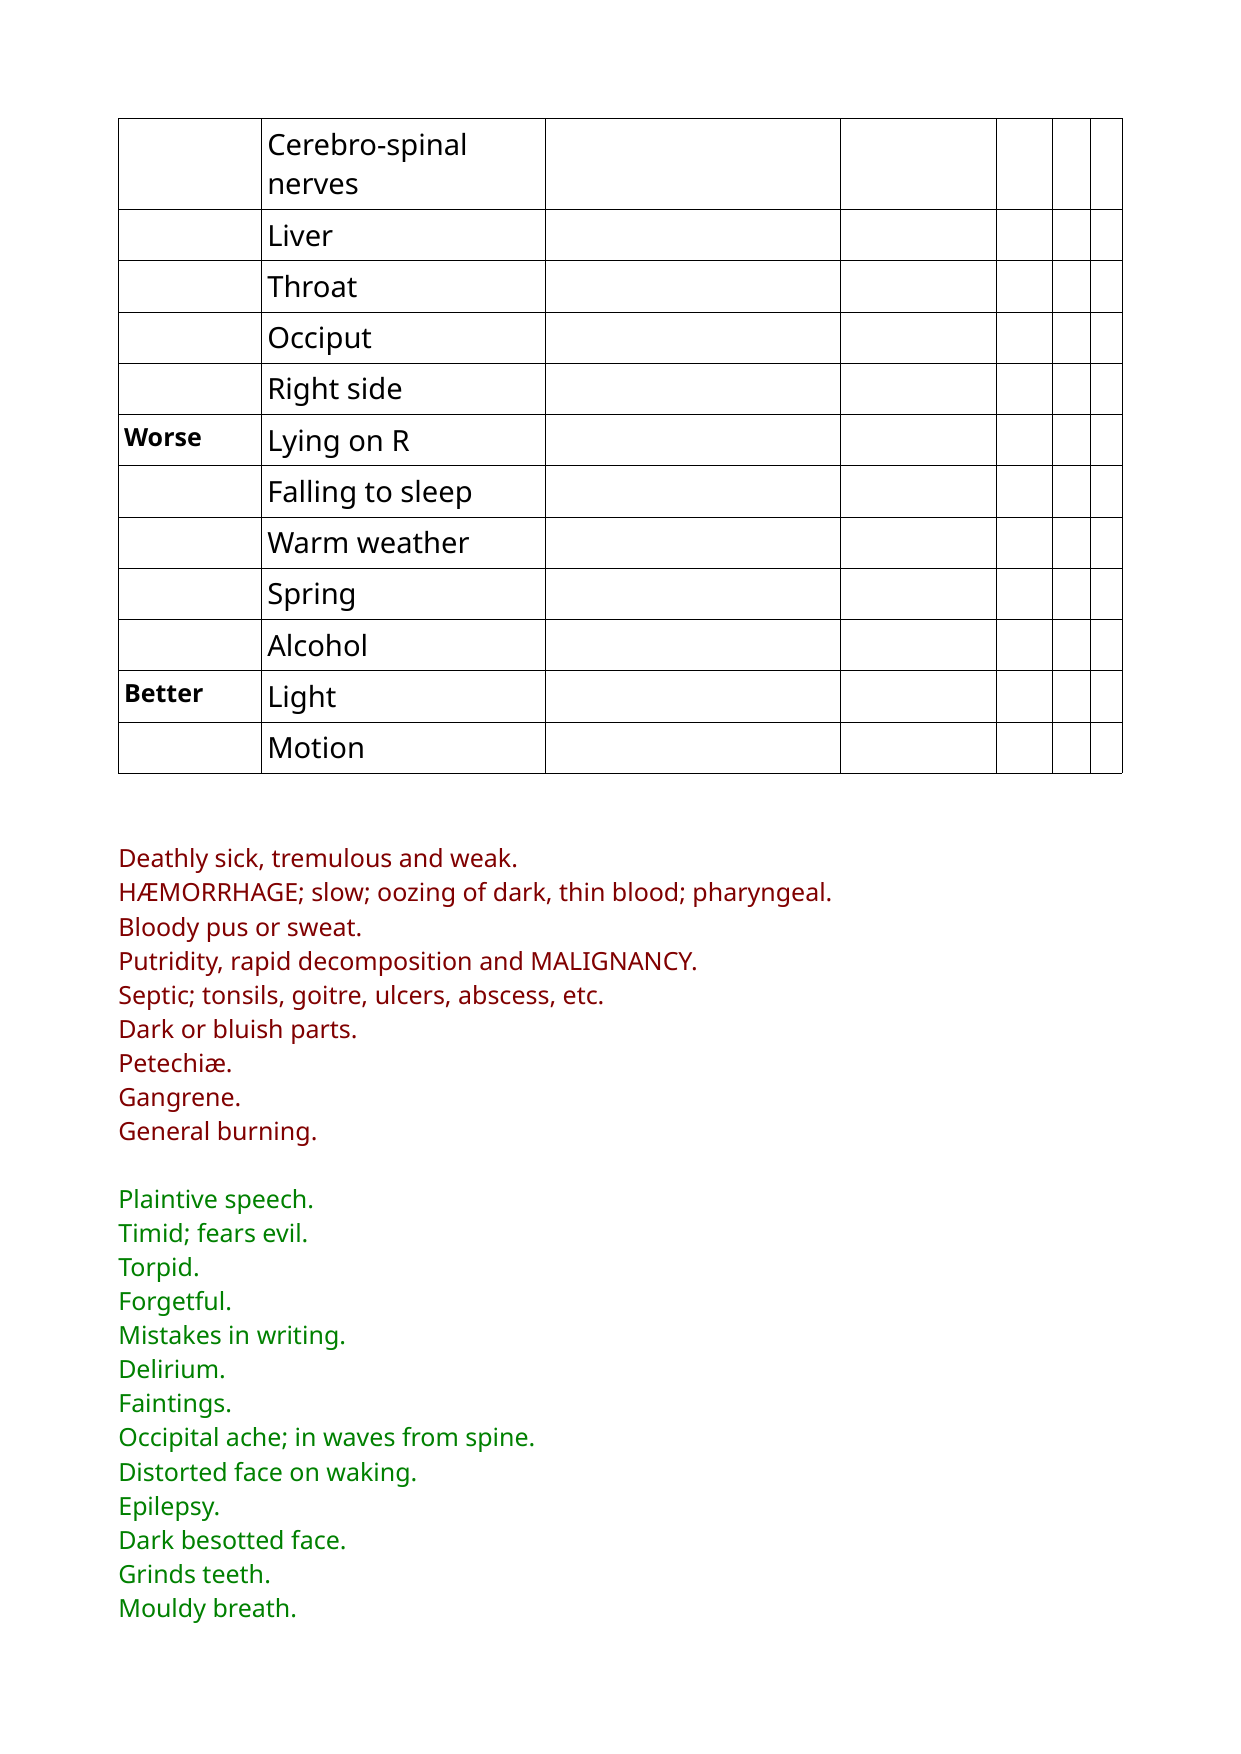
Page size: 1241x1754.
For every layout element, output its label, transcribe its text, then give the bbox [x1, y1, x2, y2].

text Forgetful. [118, 1284, 1122, 1318]
table_cell [841, 569, 996, 619]
text Epilepsy. [118, 1488, 1122, 1522]
table_cell [119, 119, 261, 209]
text Torpid. [118, 1250, 1122, 1284]
table_cell [997, 723, 1052, 773]
table_cell [1053, 671, 1090, 722]
table_cell [841, 466, 996, 517]
table_cell [1053, 518, 1090, 568]
table_cell [997, 415, 1052, 465]
table_cell [119, 210, 261, 260]
table_cell [997, 671, 1052, 722]
table_cell [1053, 723, 1090, 773]
table_cell [546, 723, 840, 773]
table_cell [546, 210, 840, 260]
table_cell [1091, 620, 1122, 670]
table_cell Right side [262, 364, 545, 414]
table_cell [1091, 313, 1122, 363]
table_cell Occiput [262, 313, 545, 363]
table_cell [119, 364, 261, 414]
table_cell [546, 466, 840, 517]
table_cell [119, 569, 261, 619]
table_cell Cerebro-spinal nerves [262, 119, 545, 209]
text Occipital ache; in waves from spine. [118, 1420, 1122, 1454]
table_cell [841, 313, 996, 363]
text General burning. [118, 1113, 1122, 1148]
table_cell Warm weather [262, 518, 545, 568]
table_cell [1091, 261, 1122, 312]
text Faintings. [118, 1386, 1122, 1420]
table_cell [997, 466, 1052, 517]
table_cell [1091, 518, 1122, 568]
table_cell [997, 313, 1052, 363]
table_cell [841, 119, 996, 209]
table_cell [1053, 210, 1090, 260]
text Septic; tonsils, goitre, ulcers, abscess, etc. [118, 977, 1122, 1011]
table_cell Throat [262, 261, 545, 312]
table_cell [1053, 313, 1090, 363]
table_cell [1091, 210, 1122, 260]
table_cell [1091, 569, 1122, 619]
table_cell Falling to sleep [262, 466, 545, 517]
text Gangrene. [118, 1079, 1122, 1113]
table_cell [119, 261, 261, 312]
text Plaintive speech. [118, 1182, 1122, 1216]
table_cell [997, 518, 1052, 568]
table_cell [1091, 723, 1122, 773]
table_cell [841, 671, 996, 722]
table_cell [1053, 119, 1090, 209]
table_cell Better [119, 671, 261, 722]
table_cell [546, 313, 840, 363]
text Putridity, rapid decomposition and MALIGNANCY. [118, 943, 1122, 977]
table_cell [546, 569, 840, 619]
table_cell Alcohol [262, 620, 545, 670]
table_cell [1053, 466, 1090, 517]
text Mouldy breath. [118, 1590, 1122, 1624]
text Deathly sick, tremulous and weak. [118, 841, 1122, 875]
table_cell [1091, 415, 1122, 465]
text HÆMORRHAGE; slow; oozing of dark, thin blood; pharyngeal. [118, 875, 1122, 909]
table_cell [997, 569, 1052, 619]
table_cell Light [262, 671, 545, 722]
table_cell [546, 119, 840, 209]
table_cell [119, 723, 261, 773]
text Mistakes in writing. [118, 1318, 1122, 1352]
table_cell [1053, 364, 1090, 414]
table_cell [546, 415, 840, 465]
table_cell [997, 261, 1052, 312]
table_cell Motion [262, 723, 545, 773]
table_cell [119, 518, 261, 568]
table_cell [841, 415, 996, 465]
table_cell [1053, 569, 1090, 619]
table_cell Spring [262, 569, 545, 619]
table_cell [841, 723, 996, 773]
table_cell [546, 671, 840, 722]
table_cell Lying on R [262, 415, 545, 465]
text Bloody pus or sweat. [118, 909, 1122, 943]
table_cell [997, 210, 1052, 260]
table_cell [546, 518, 840, 568]
table_cell [841, 210, 996, 260]
table_cell [1091, 671, 1122, 722]
table_cell [1091, 119, 1122, 209]
table_cell [841, 364, 996, 414]
table_cell [546, 620, 840, 670]
table_cell [841, 518, 996, 568]
table_cell [1053, 261, 1090, 312]
table_cell [1091, 466, 1122, 517]
table_cell [1091, 364, 1122, 414]
text Delirium. [118, 1352, 1122, 1386]
table_cell [546, 261, 840, 312]
text Petechiæ. [118, 1045, 1122, 1079]
table_cell [119, 466, 261, 517]
table_cell Liver [262, 210, 545, 260]
table_cell Worse [119, 415, 261, 465]
text Dark or bluish parts. [118, 1011, 1122, 1045]
table_cell [546, 364, 840, 414]
text Distorted face on waking. [118, 1454, 1122, 1488]
table_cell [841, 261, 996, 312]
table_cell [1053, 620, 1090, 670]
table_cell [841, 620, 996, 670]
table_cell [997, 119, 1052, 209]
text Dark besotted face. [118, 1522, 1122, 1556]
table_cell [119, 620, 261, 670]
table_cell [119, 313, 261, 363]
table_cell [1053, 415, 1090, 465]
table_cell [997, 620, 1052, 670]
text Grinds teeth. [118, 1556, 1122, 1590]
table_cell [997, 364, 1052, 414]
text Timid; fears evil. [118, 1216, 1122, 1250]
